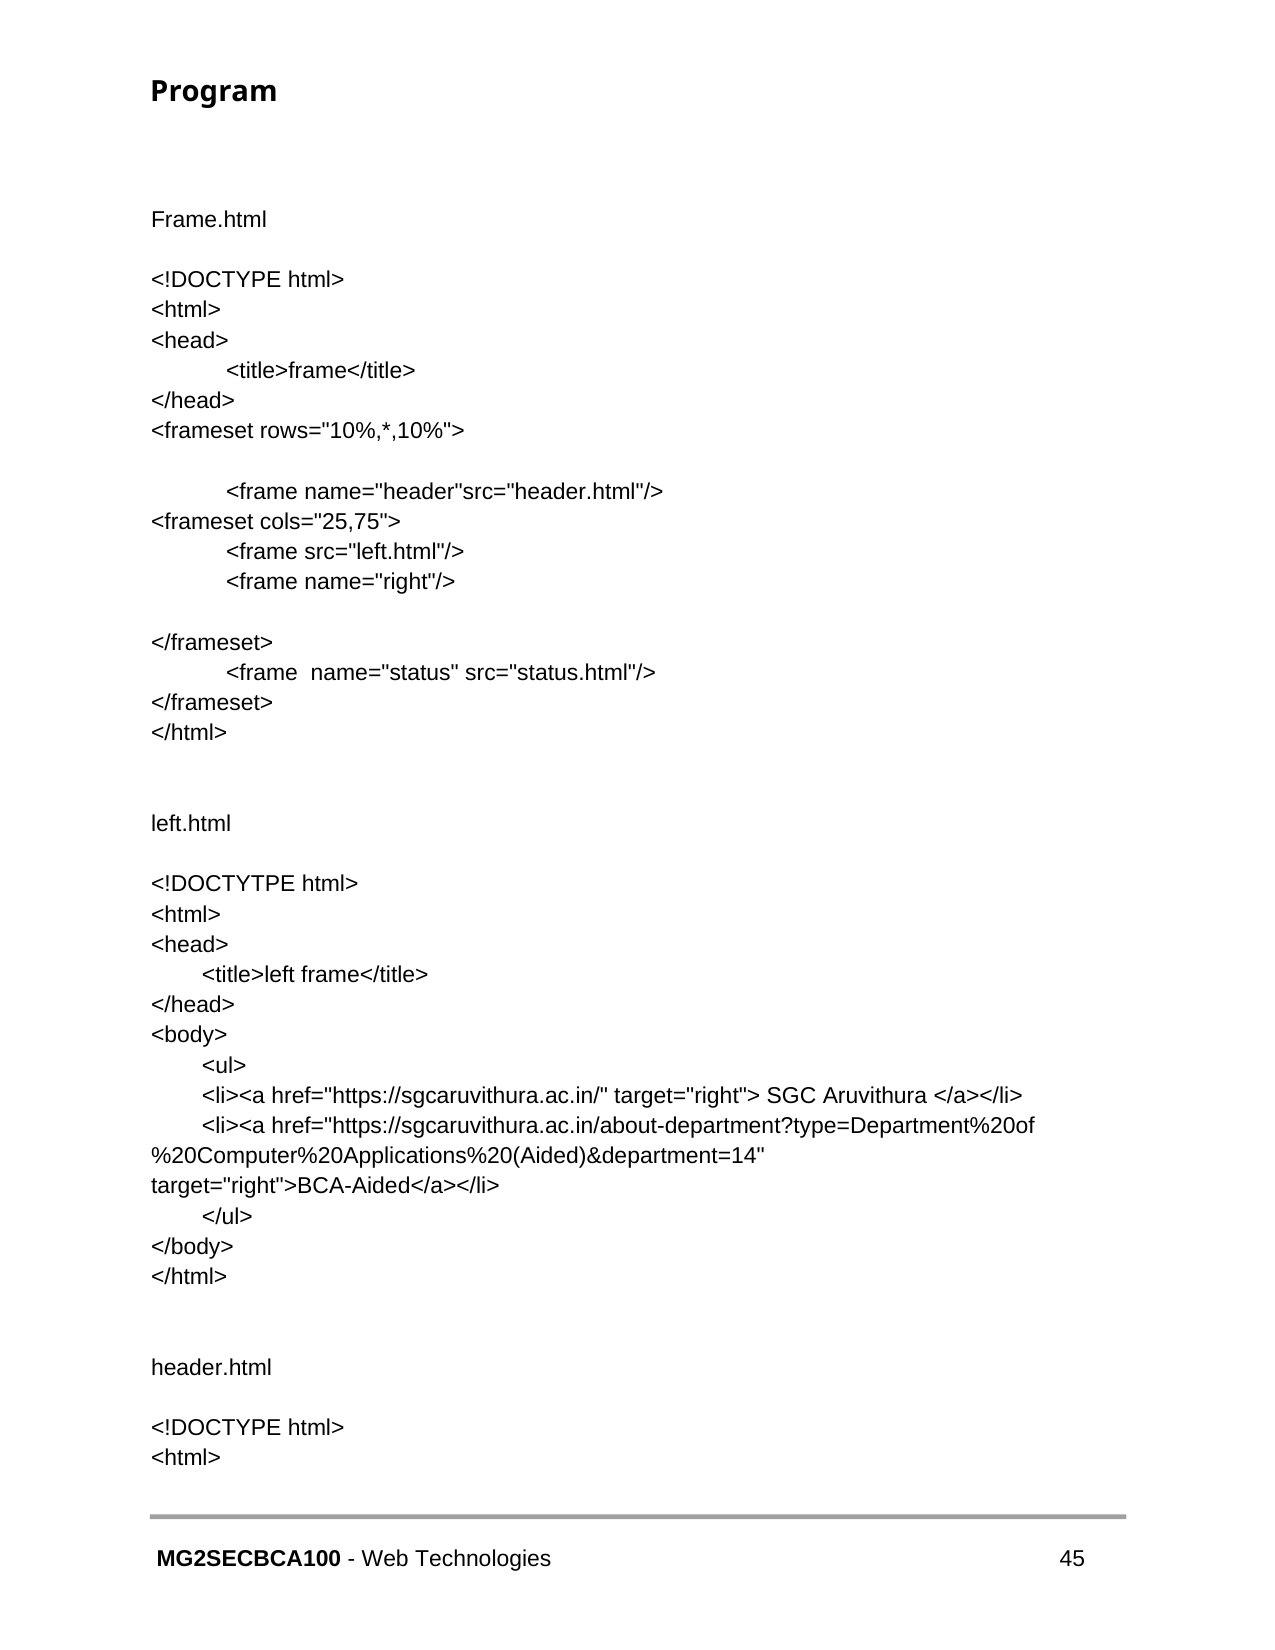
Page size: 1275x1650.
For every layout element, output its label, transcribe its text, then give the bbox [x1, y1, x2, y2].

text Program [150, 71, 1125, 110]
table_header Frame.html <!DOCTYPE html> <html> <head> <title>frame</title> </head> <frameset rows="10%,*,10%"> <frame name="header"src="header.html"/> <frameset cols="25,75"> <frame src="left.html"/> <frame name="right"/> </frameset> <frame name="status" src="status.html"/> </frameset> </html> left.html <!DOCTYTPE html> <html> <head> <title>left frame</title> </head> <body> <ul> <li><a href="https://sgcaruvithura.ac.in/" target="right"> SGC Aruvithura </a></li> <li><a href="https://sgcaruvithura.ac.in/about-department?type=Department%20of%20Computer%20Applications%20(Aided)&department=14" target="right">BCA-Aided</a></li> </ul> </body> </html> header.html <!DOCTYPE html> <html> [140, 176, 1110, 1474]
